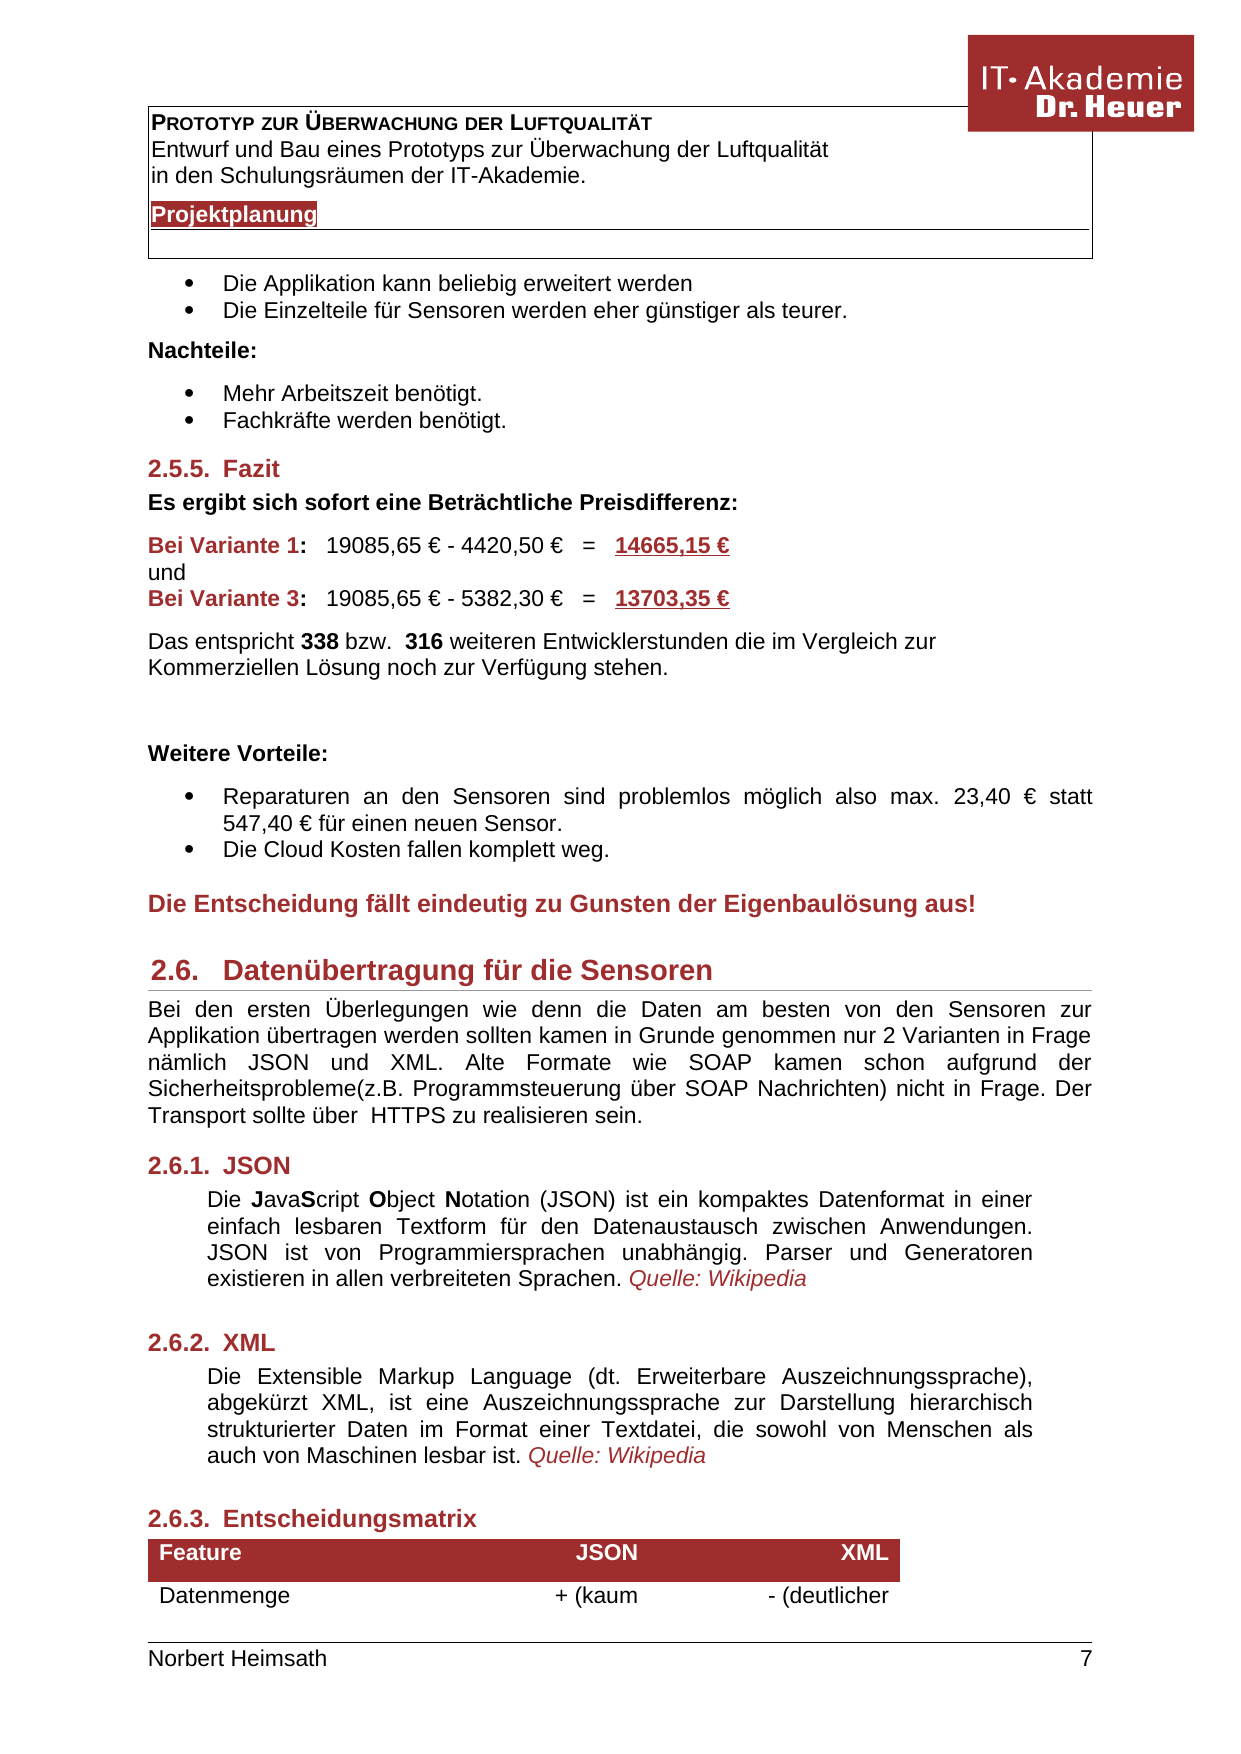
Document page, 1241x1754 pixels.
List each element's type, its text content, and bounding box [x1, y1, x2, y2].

table_header Feature [148, 1539, 446, 1582]
text Bei den ersten Überlegungen wie denn die Daten am besten von den Sensoren zur Applikation übertragen werden sollten kamen in Grunde genommen nur 2 Varianten in Frage nämlich JSON und XML. Alte Formate wie SOAP kamen schon aufgrund der Sicherheitsprobleme(z.B. Programmsteuerung über SOAP Nachrichten) nicht in Frage. Der Transport sollte über HTTPS zu realisieren sein. [148, 996, 1092, 1128]
list Die Cloud Kosten fallen komplett weg. [185, 836, 1092, 862]
table_header JSON [446, 1539, 649, 1582]
subtitle XML [148, 1328, 1092, 1356]
text Das entspricht 338 bzw. 316 weiteren Entwicklerstunden die im Vergleich zur Kommerziellen Lösung noch zur Verfügung stehen. [148, 628, 1092, 681]
text Es ergibt sich sofort eine Beträchtliche Preisdifferenz: [148, 489, 1092, 515]
text Nachteile: [148, 337, 1092, 364]
text Die Extensible Markup Language (dt. Erweiterbare Auszeichnungssprache), abgekürzt XML, ist eine Auszeichnungssprache zur Darstellung hierarchisch strukturierter Daten im Format einer Textdatei, die sowohl von Menschen als auch von Maschinen lesbar ist. Quelle: Wikipedia [207, 1363, 1033, 1468]
text Weitere Vorteile: [148, 740, 1092, 767]
table_header XML [649, 1539, 900, 1582]
table_cell Datenmenge [148, 1583, 446, 1625]
subtitle JSON [148, 1151, 1092, 1180]
list Die Einzelteile für Sensoren werden eher günstiger als teurer. [185, 297, 1092, 323]
list Reparaturen an den Sensoren sind problemlos möglich also max. 23,40 € statt 547,40 € für einen neuen Sensor. [185, 783, 1092, 836]
subtitle Fazit [148, 454, 1092, 483]
subtitle Datenübertragung für die Sensoren [148, 950, 1092, 990]
table_cell - (deutlicher [649, 1583, 900, 1625]
list Die Applikation kann beliebig erweitert werden [185, 270, 1092, 297]
list Die Entscheidung fällt eindeutig zu Gunsten der Eigenbaulösung aus! [148, 889, 1092, 917]
list Mehr Arbeitszeit benötigt. [185, 380, 1092, 407]
list Fachkräfte werden benötigt. [185, 407, 1092, 433]
text Bei Variante 1: 19085,65 € - 4420,50 € = 14665,15 € und Bei Variante 3: 19085,65 € - 5382,30 € = 13703,35 € [148, 532, 1092, 611]
text Die JavaScript Object Notation (JSON) ist ein kompaktes Datenformat in einer einfach lesbaren Textform für den Datenaustausch zwischen Anwendungen. JSON ist von Programmiersprachen unabhängig. Parser und Generatoren existieren in allen verbreiteten Sprachen. Quelle: Wikipedia [207, 1186, 1033, 1292]
subtitle Entscheidungsmatrix [148, 1504, 1092, 1533]
table_cell + (kaum [446, 1583, 649, 1625]
